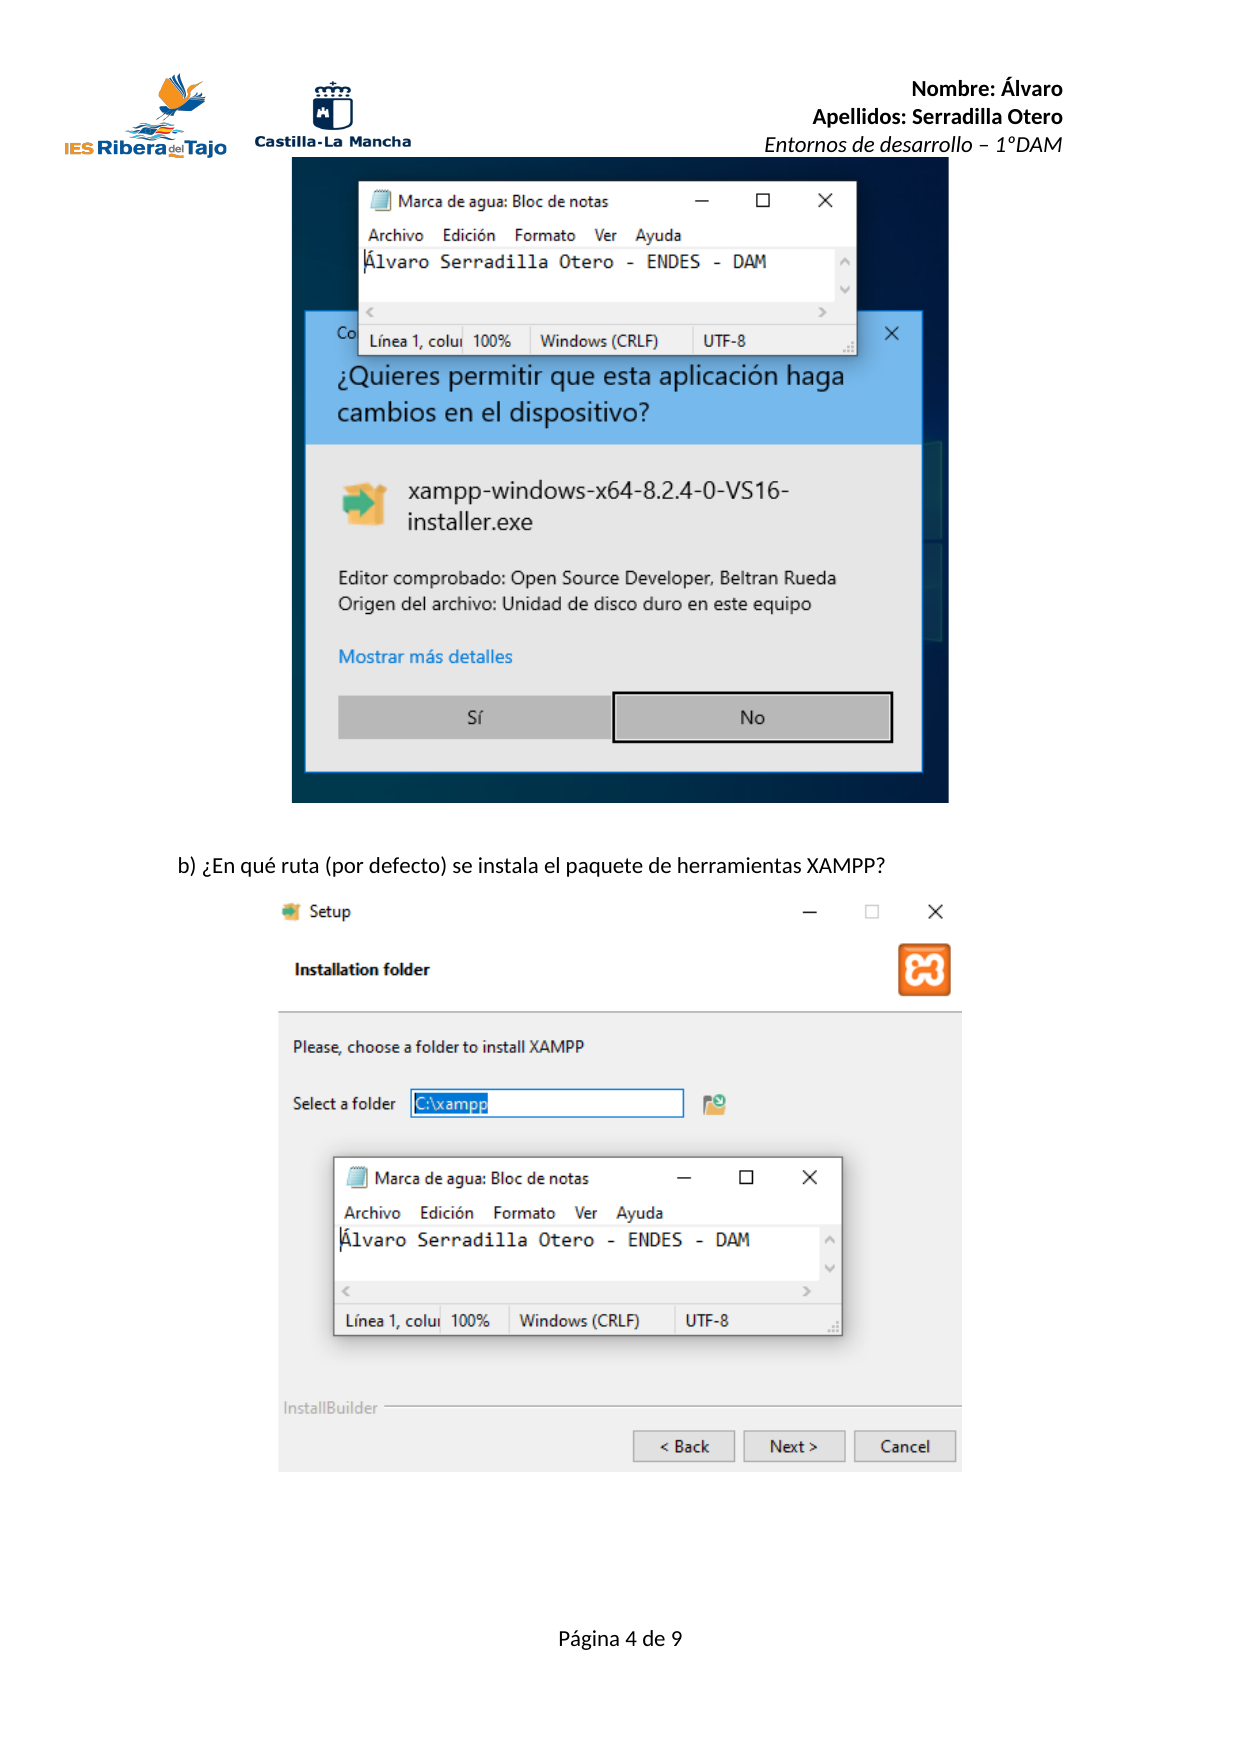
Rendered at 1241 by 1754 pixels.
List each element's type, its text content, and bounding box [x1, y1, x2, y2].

picture [233, 73, 949, 803]
text b) ¿En qué ruta (por defecto) se instala el paquete de herramientas XAMPP? [177, 851, 1063, 879]
picture [278, 898, 962, 1472]
picture [314, 266, 331, 279]
picture [65, 73, 227, 158]
